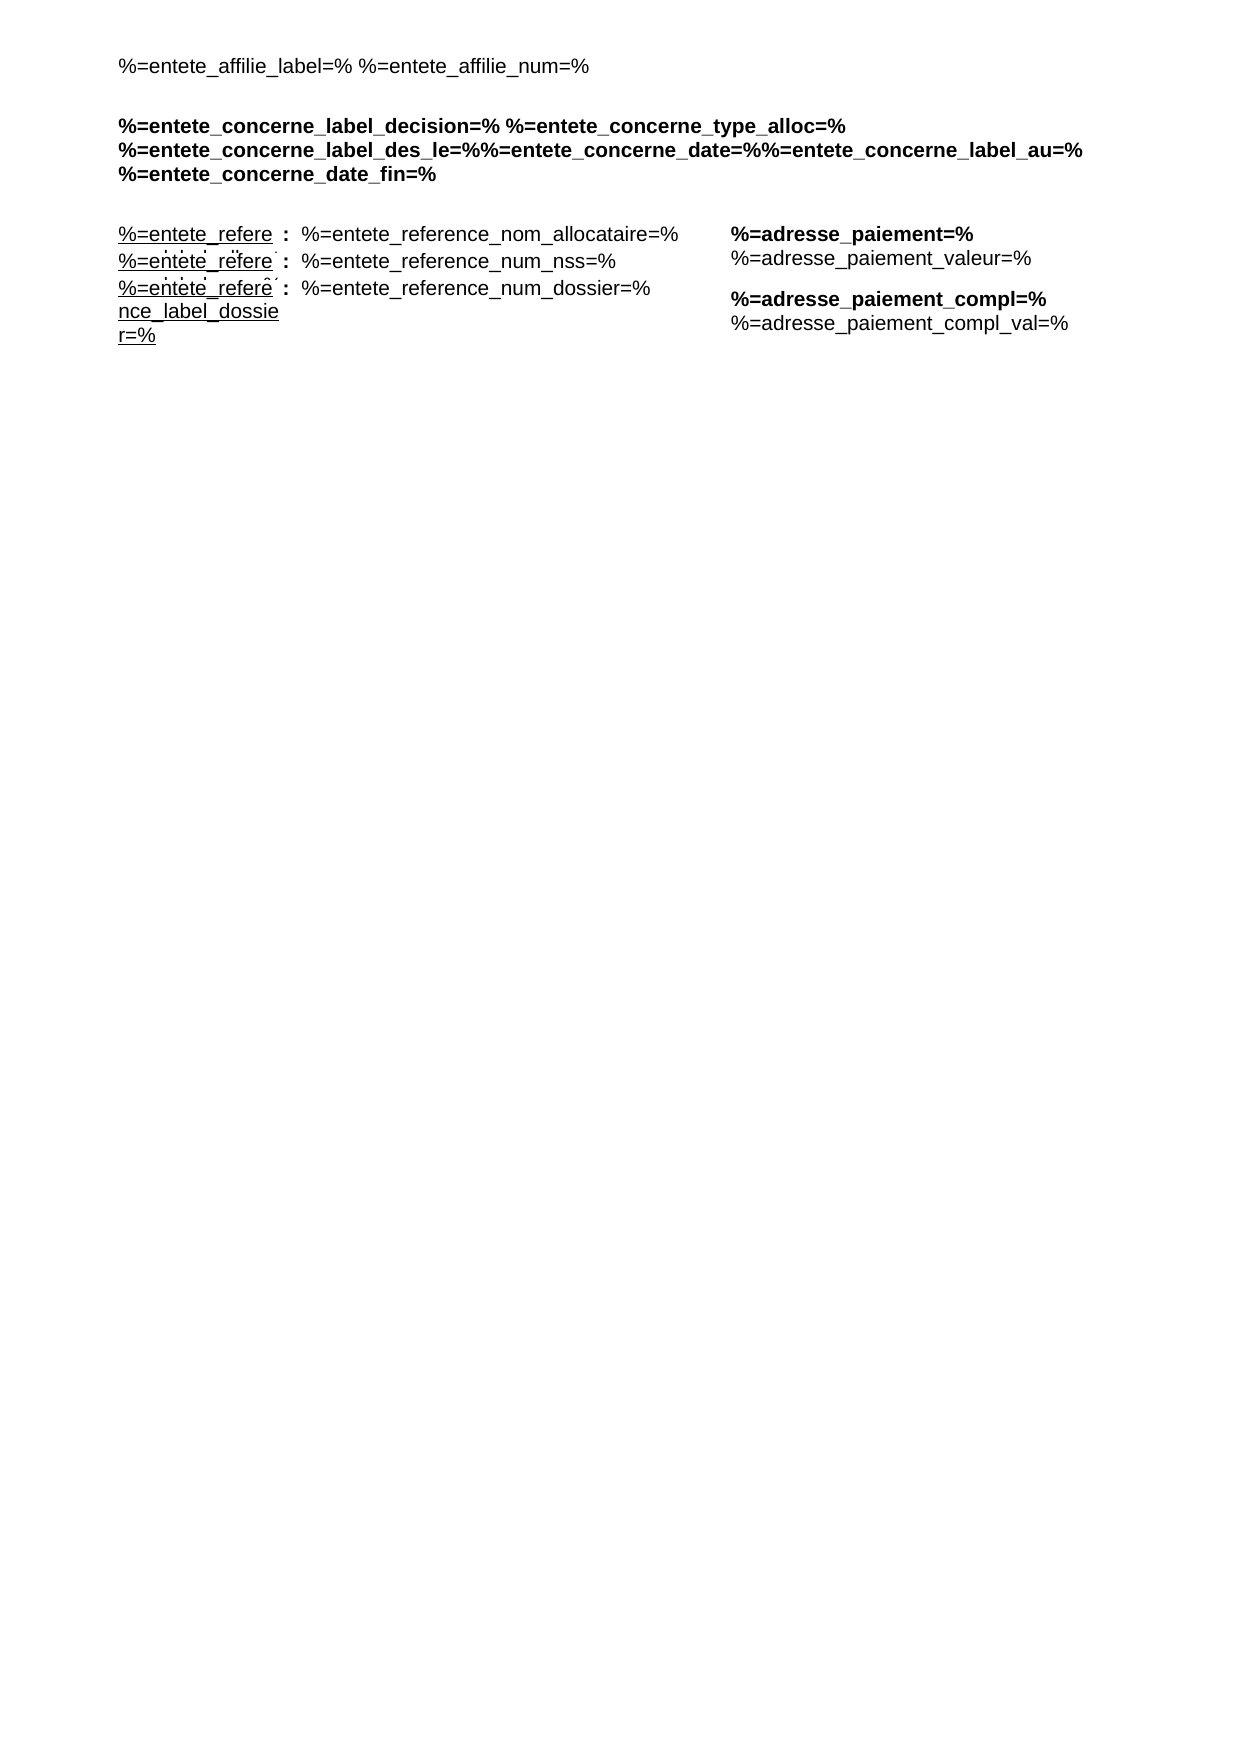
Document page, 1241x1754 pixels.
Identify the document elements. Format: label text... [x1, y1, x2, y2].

table_cell %=entete_reference_num_nss=% [301, 249, 731, 275]
table_header %=entete_reference_label_allocataire=% [118, 222, 282, 249]
table_cell : [282, 249, 301, 275]
table_cell : [282, 275, 301, 391]
text %=entete_concerne_label_decision=% %=entete_concerne_type_alloc=% %=entete_concerne_label_des_le=%%=entete_concerne_date=%%=entete_concerne_label_au=% %=entete_concerne_date_fin=% [118, 114, 1122, 186]
table_header %=entete_reference_nom_allocataire=% [301, 222, 731, 249]
table_header %=adresse_paiement=% %=adresse_paiement_valeur=% %=adresse_paiement_compl=% %=adresse_paiement_compl_val=% [731, 222, 1105, 391]
table_header : [282, 222, 301, 249]
table_cell %=entete_reference_num_dossier=% [301, 275, 731, 391]
text %=entete_affilie_label=% %=entete_affilie_num=% [118, 53, 1122, 77]
table_cell %=entete_reference_label_nss=% [118, 249, 282, 275]
table_cell %=entete_reference_label_dossier=% [118, 275, 282, 391]
